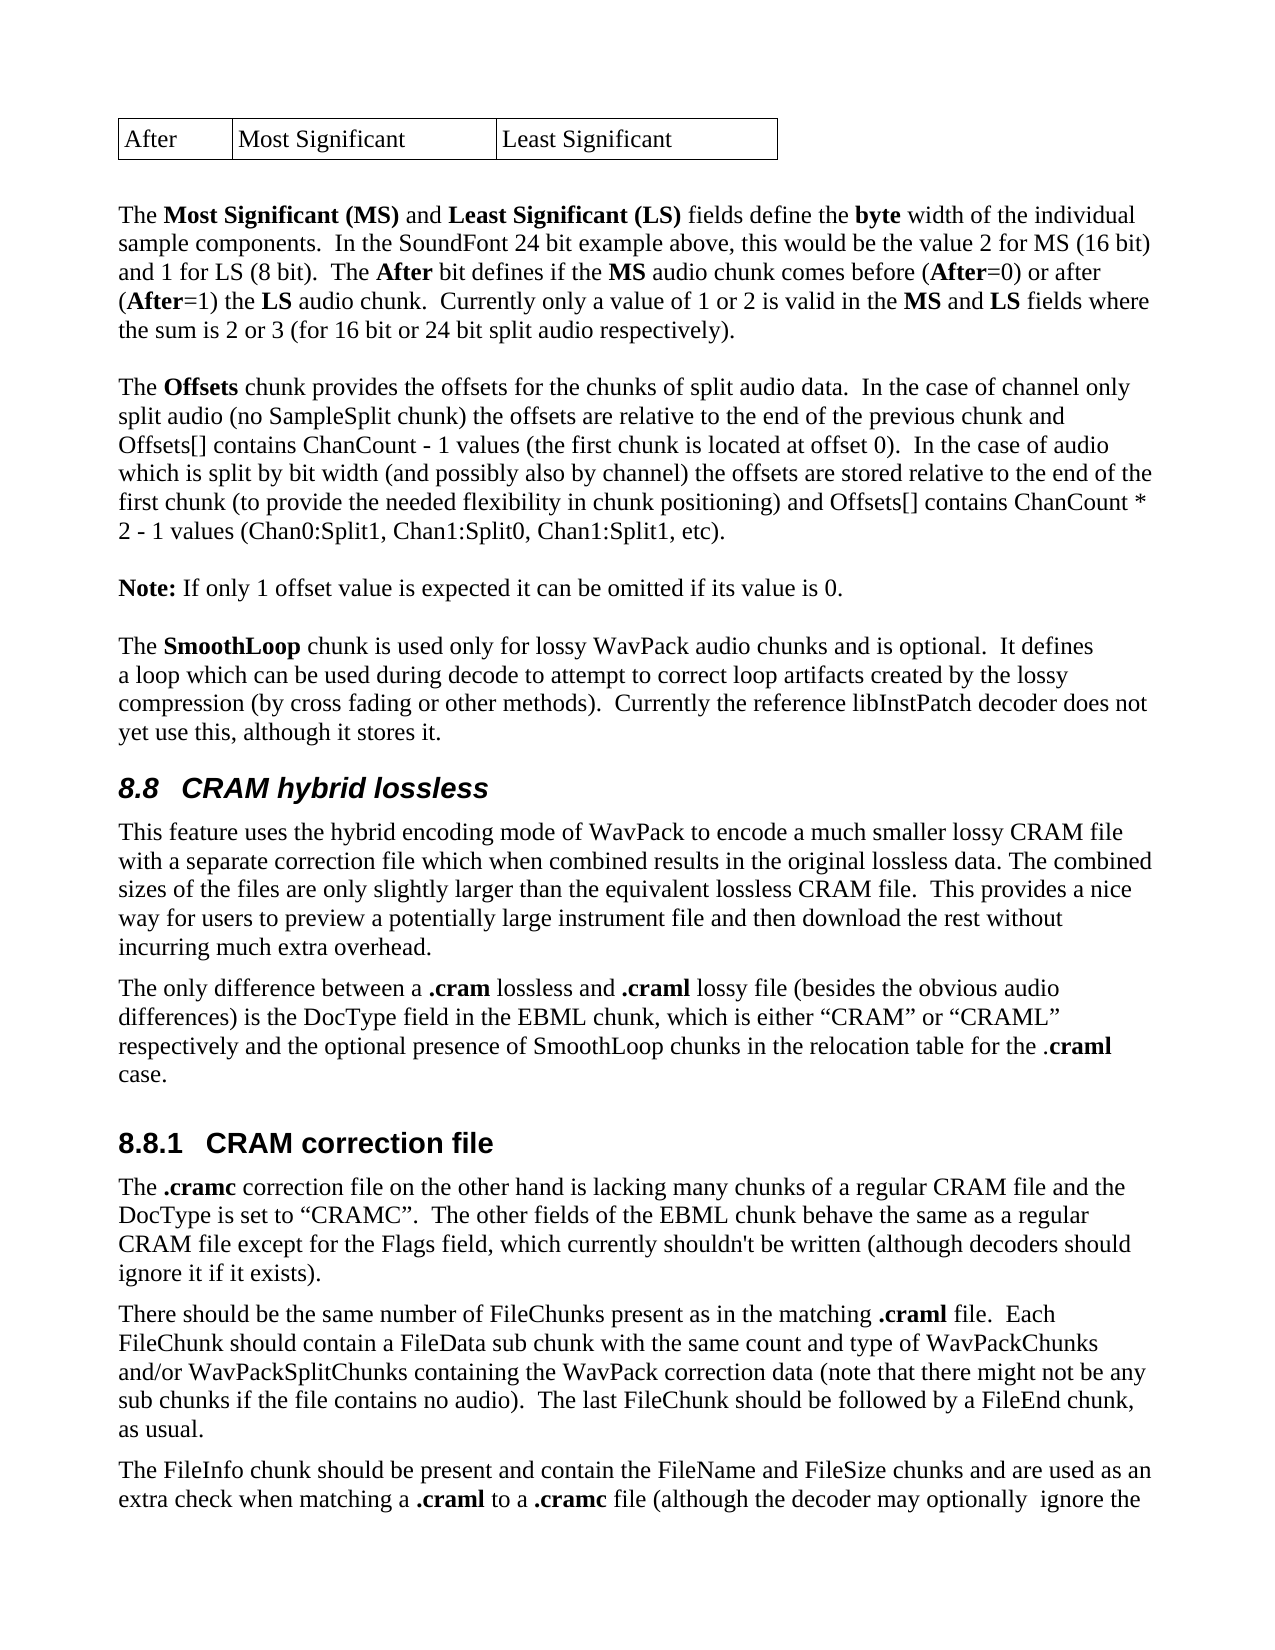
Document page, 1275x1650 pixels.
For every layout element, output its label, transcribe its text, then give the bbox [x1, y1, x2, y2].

text The SmoothLoop chunk is used only for lossy WavPack audio chunks and is optional. It defines [118, 631, 1157, 660]
text The Most Significant (MS) and Least Significant (LS) fields define the byte width of the individual sample components. In the SoundFont 24 bit example above, this would be the value 2 for MS (16 bit) and 1 for LS (8 bit). The After bit defines if the MS audio chunk comes before (After=0) or after (After=1) the LS audio chunk. Currently only a value of 1 or 2 is valid in the MS and LS fields where the sum is 2 or 3 (for 16 bit or 24 bit split audio respectively). [118, 200, 1157, 343]
text There should be the same number of FileChunks present as in the matching .craml file. Each FileChunk should contain a FileData sub chunk with the same count and type of WavPackChunks and/or WavPackSplitChunks containing the WavPack correction data (note that there might not be any sub chunks if the file contains no audio). The last FileChunk should be followed by a FileEnd chunk, as usual. [118, 1299, 1157, 1443]
subtitle CRAM correction file [118, 1126, 1157, 1159]
table_cell Most Significant [233, 119, 496, 158]
text This feature uses the hybrid encoding mode of WavPack to encode a much smaller lossy CRAM file with a separate correction file which when combined results in the original lossless data. The combined sizes of the files are only slightly larger than the equivalent lossless CRAM file. This provides a nice way for users to preview a potentially large instrument file and then download the rest without incurring much extra overhead. [118, 817, 1157, 961]
table_cell After [119, 119, 232, 158]
text The FileInfo chunk should be present and contain the FileName and FileSize chunks and are used as an extra check when matching a .craml to a .cramc file (although the decoder may optionally ignore the [118, 1456, 1157, 1513]
text a loop which can be used during decode to attempt to correct loop artifacts created by the lossy compression (by cross fading or other methods). Currently the reference libInstPatch decoder does not yet use this, although it stores it. [118, 660, 1157, 746]
text The .cramc correction file on the other hand is lacking many chunks of a regular CRAM file and the DocType is set to “CRAMC”. The other fields of the EBML chunk behave the same as a regular CRAM file except for the Flags field, which currently shouldn't be written (although decoders should ignore it if it exists). [118, 1172, 1157, 1287]
text first chunk (to provide the needed flexibility in chunk positioning) and Offsets[] contains ChanCount * 2 - 1 values (Chan0:Split1, Chan1:Split0, Chan1:Split1, etc). [118, 487, 1157, 545]
text The only difference between a .cram lossless and .craml lossy file (besides the obvious audio differences) is the DocType field in the EBML chunk, which is either “CRAM” or “CRAML” respectively and the optional presence of SmoothLoop chunks in the relocation table for the .craml case. [118, 973, 1157, 1088]
subtitle CRAM hybrid lossless [118, 771, 1157, 804]
table_cell Least Significant [497, 119, 777, 158]
text The Offsets chunk provides the offsets for the chunks of split audio data. In the case of channel only split audio (no SampleSplit chunk) the offsets are relative to the end of the previous chunk and Offsets[] contains ChanCount - 1 values (the first chunk is located at offset 0). In the case of audio which is split by bit width (and possibly also by channel) the offsets are stored relative to the end of the [118, 372, 1157, 487]
text Note: If only 1 offset value is expected it can be omitted if its value is 0. [118, 573, 1157, 602]
